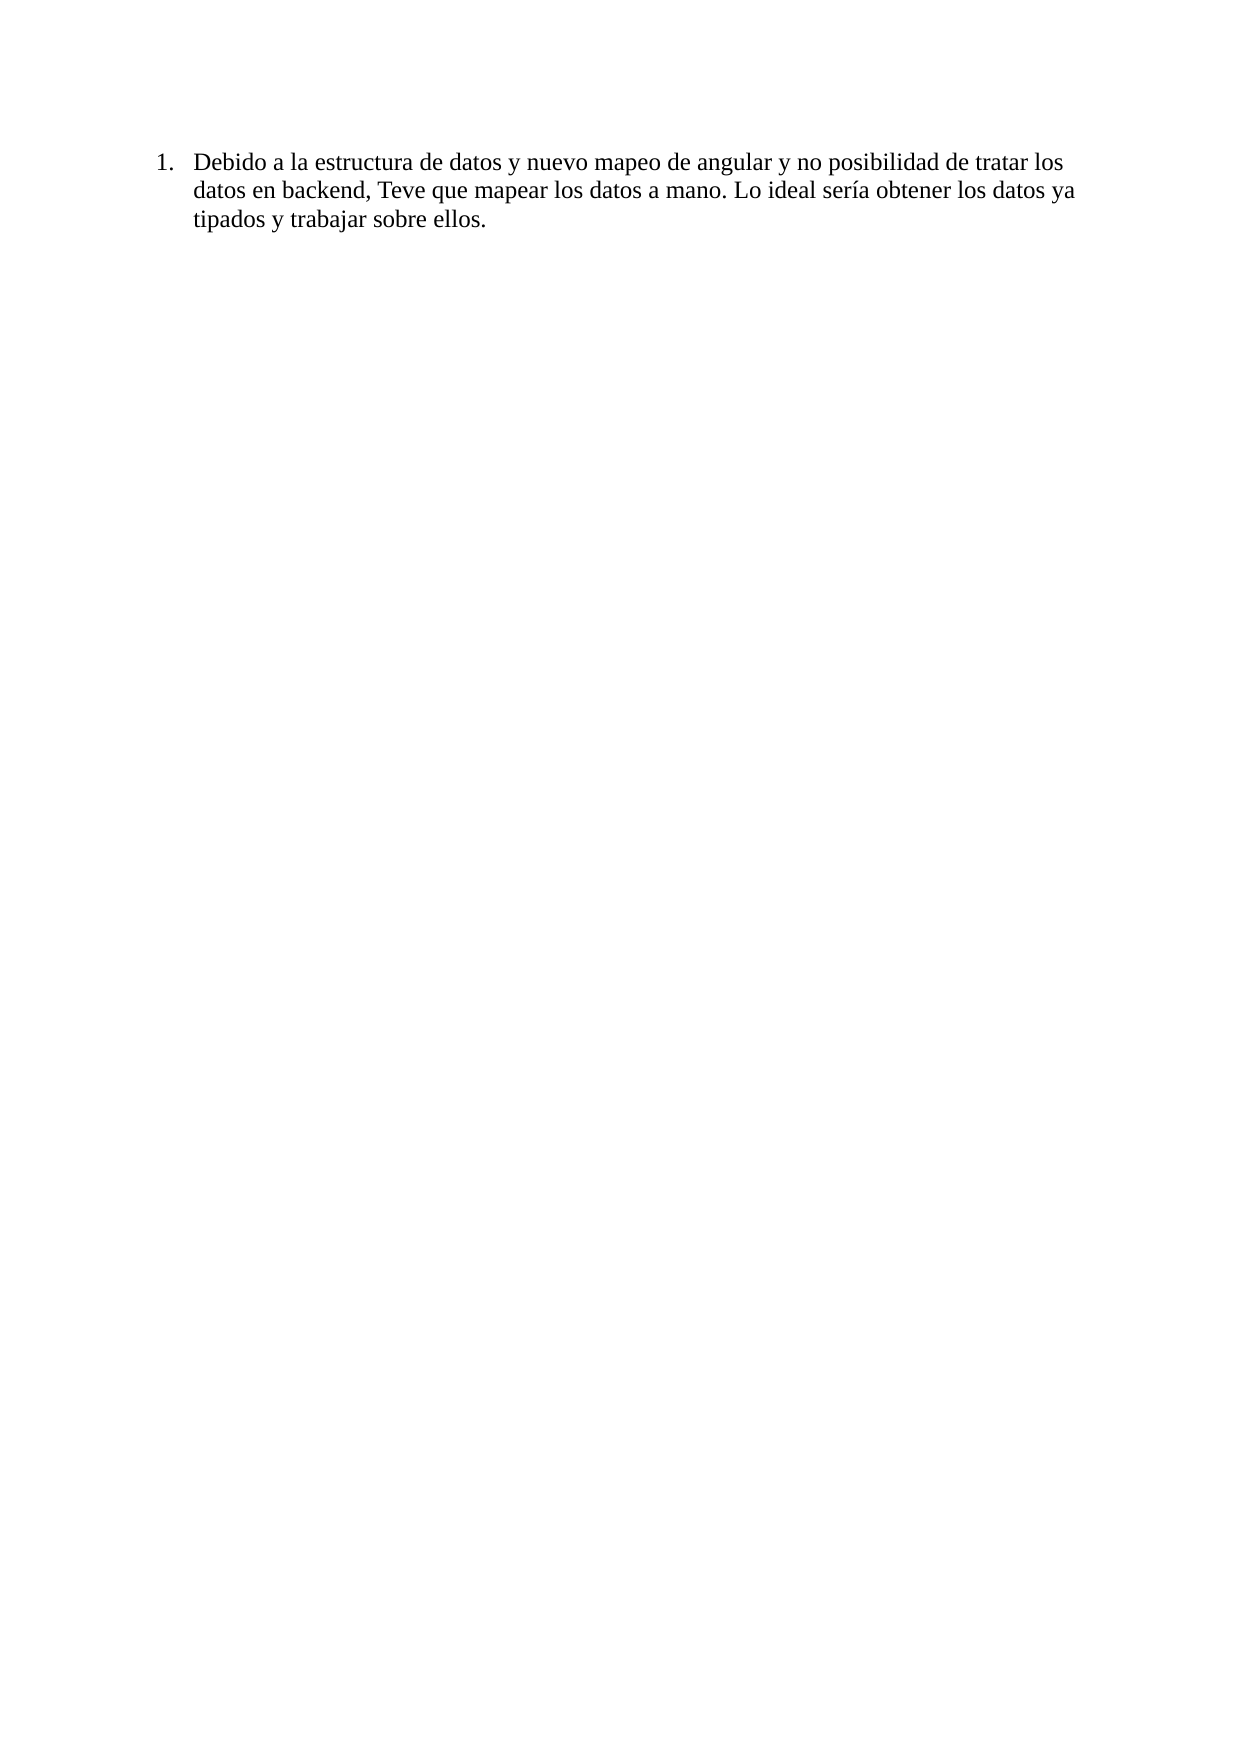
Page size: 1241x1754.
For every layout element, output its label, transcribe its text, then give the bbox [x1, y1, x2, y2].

list Debido a la estructura de datos y nuevo mapeo de angular y no posibilidad de tratar los datos en backend, Teve que mapear los datos a mano. Lo ideal sería obtener los datos ya tipados y trabajar sobre ellos. [156, 147, 1122, 233]
